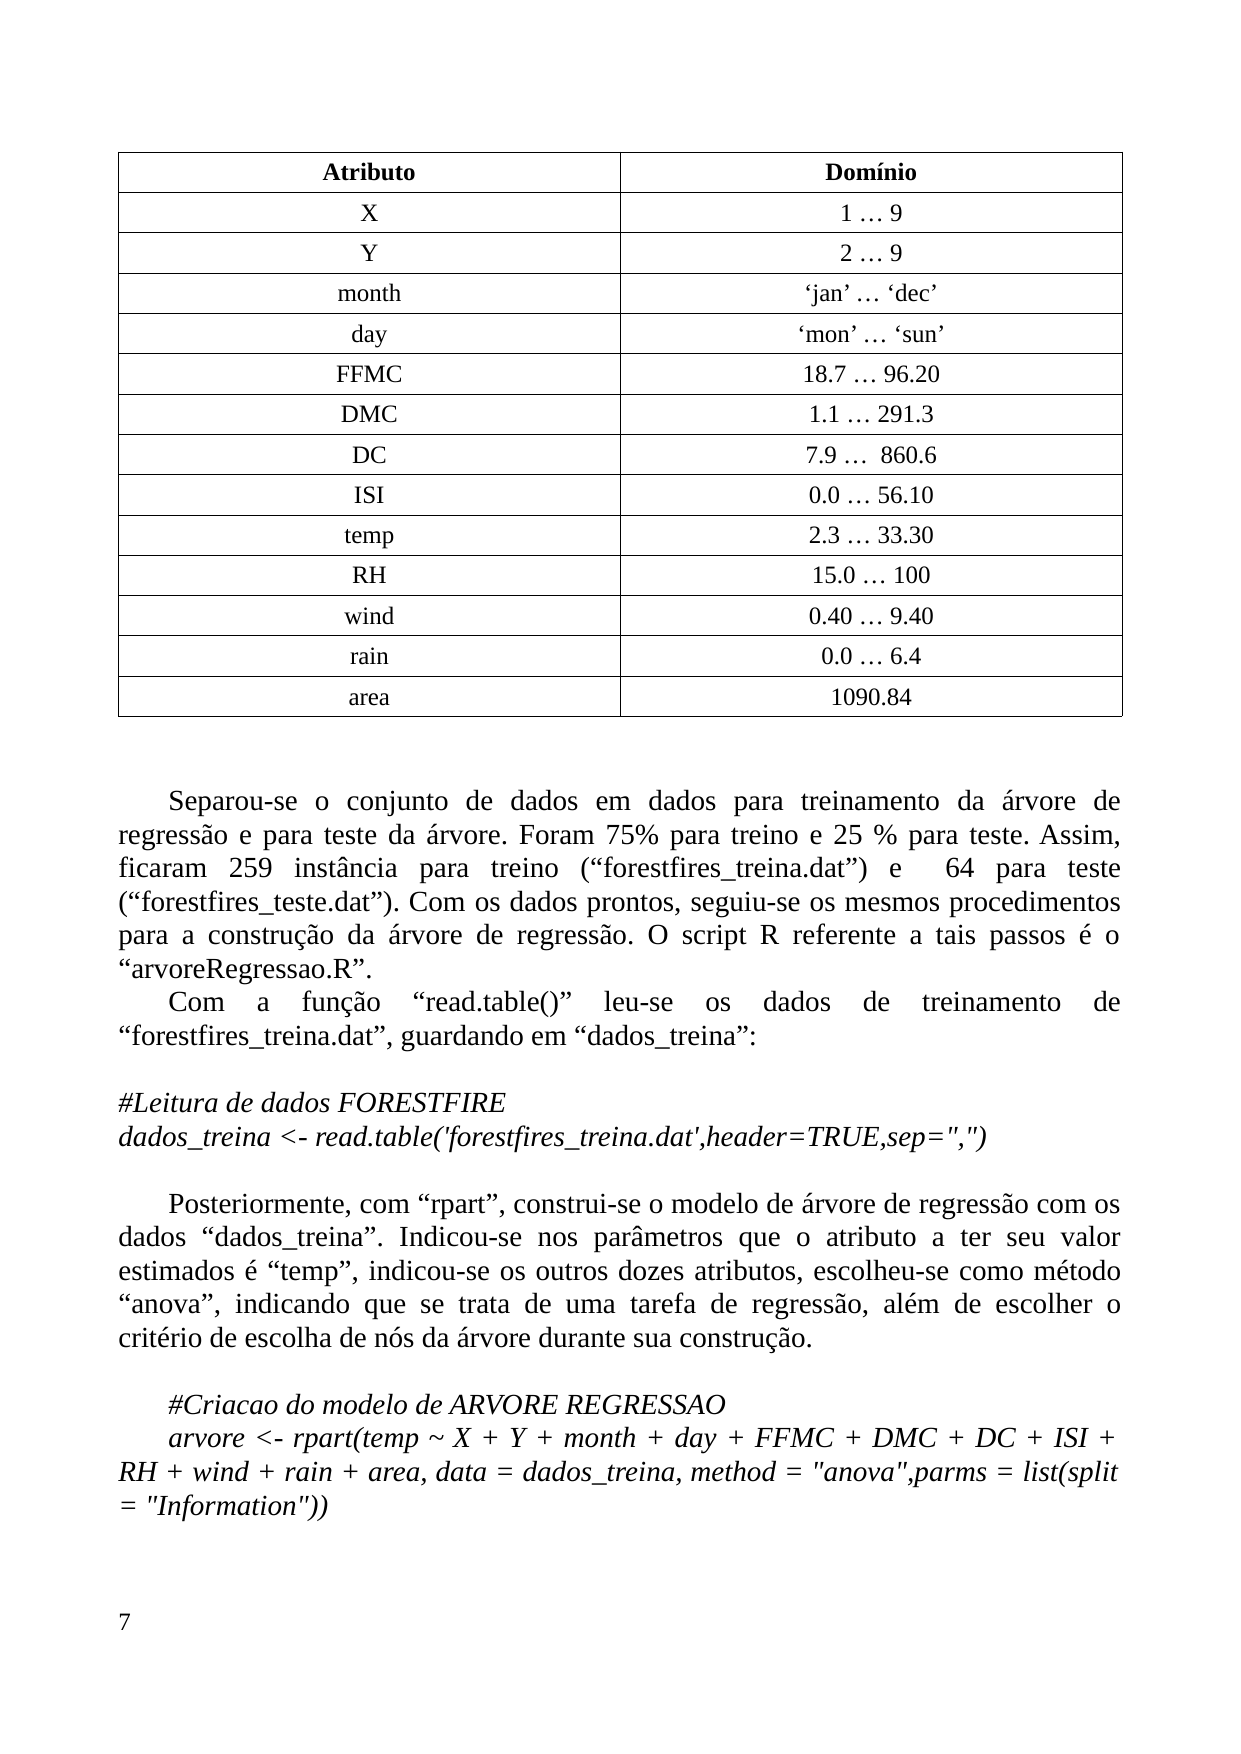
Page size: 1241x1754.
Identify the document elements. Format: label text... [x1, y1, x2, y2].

table_cell 0.0 … 6.4 [621, 636, 1122, 676]
table_cell 18.7 … 96.20 [621, 354, 1122, 393]
table_header Domínio [621, 153, 1122, 192]
table_cell temp [119, 516, 620, 555]
table_cell area [119, 677, 620, 716]
table_cell day [119, 314, 620, 353]
table_cell 15.0 … 100 [621, 556, 1122, 595]
table_cell wind [119, 596, 620, 635]
text #Criacao do modelo de ARVORE REGRESSAO [118, 1387, 1122, 1421]
table_cell 0.0 … 56.10 [621, 475, 1122, 514]
table_cell 1 … 9 [621, 193, 1122, 232]
table_cell X [119, 193, 620, 232]
text dados_treina <- read.table('forestfires_treina.dat',header=TRUE,sep=",") [118, 1119, 1122, 1152]
table_cell ‘jan’ … ‘dec’ [621, 274, 1122, 313]
text #Leitura de dados FORESTFIRE [118, 1085, 1122, 1119]
table_cell ‘mon’ … ‘sun’ [621, 314, 1122, 353]
table_cell Y [119, 233, 620, 273]
table_cell ISI [119, 475, 620, 514]
table_cell RH [119, 556, 620, 595]
table_cell month [119, 274, 620, 313]
text arvore <- rpart(temp ~ X + Y + month + day + FFMC + DMC + DC + ISI + RH + wind + rain + area, data = dados_treina, method = "anova",parms = list(split = "Information")) [118, 1421, 1122, 1521]
table_cell DMC [119, 395, 620, 434]
table_cell 1.1 … 291.3 [621, 395, 1122, 434]
text Separou-se o conjunto de dados em dados para treinamento da árvore de regressão e para teste da árvore. Foram 75% para treino e 25 % para teste. Assim, ficaram 259 instância para treino (“forestfires_treina.dat”) e 64 para teste (“forestfires_teste.dat”). Com os dados prontos, seguiu-se os mesmos procedimentos para a construção da árvore de regressão. O script R referente a tais passos é o “arvoreRegressao.R”. [118, 783, 1122, 984]
table_header Atributo [119, 153, 620, 192]
table_cell 7.9 … 860.6 [621, 435, 1122, 474]
table_cell rain [119, 636, 620, 676]
table_cell DC [119, 435, 620, 474]
table_cell 0.40 … 9.40 [621, 596, 1122, 635]
table_cell 1090.84 [621, 677, 1122, 716]
text Com a função “read.table()” leu-se os dados de treinamento de “forestfires_treina.dat”, guardando em “dados_treina”: [118, 984, 1122, 1052]
table_cell FFMC [119, 354, 620, 393]
text Posteriormente, com “rpart”, construi-se o modelo de árvore de regressão com os dados “dados_treina”. Indicou-se nos parâmetros que o atributo a ter seu valor estimados é “temp”, indicou-se os outros dozes atributos, escolheu-se como método “anova”, indicando que se trata de uma tarefa de regressão, além de escolher o critério de escolha de nós da árvore durante sua construção. [118, 1186, 1122, 1353]
table_cell 2.3 … 33.30 [621, 516, 1122, 555]
table_cell 2 … 9 [621, 233, 1122, 273]
